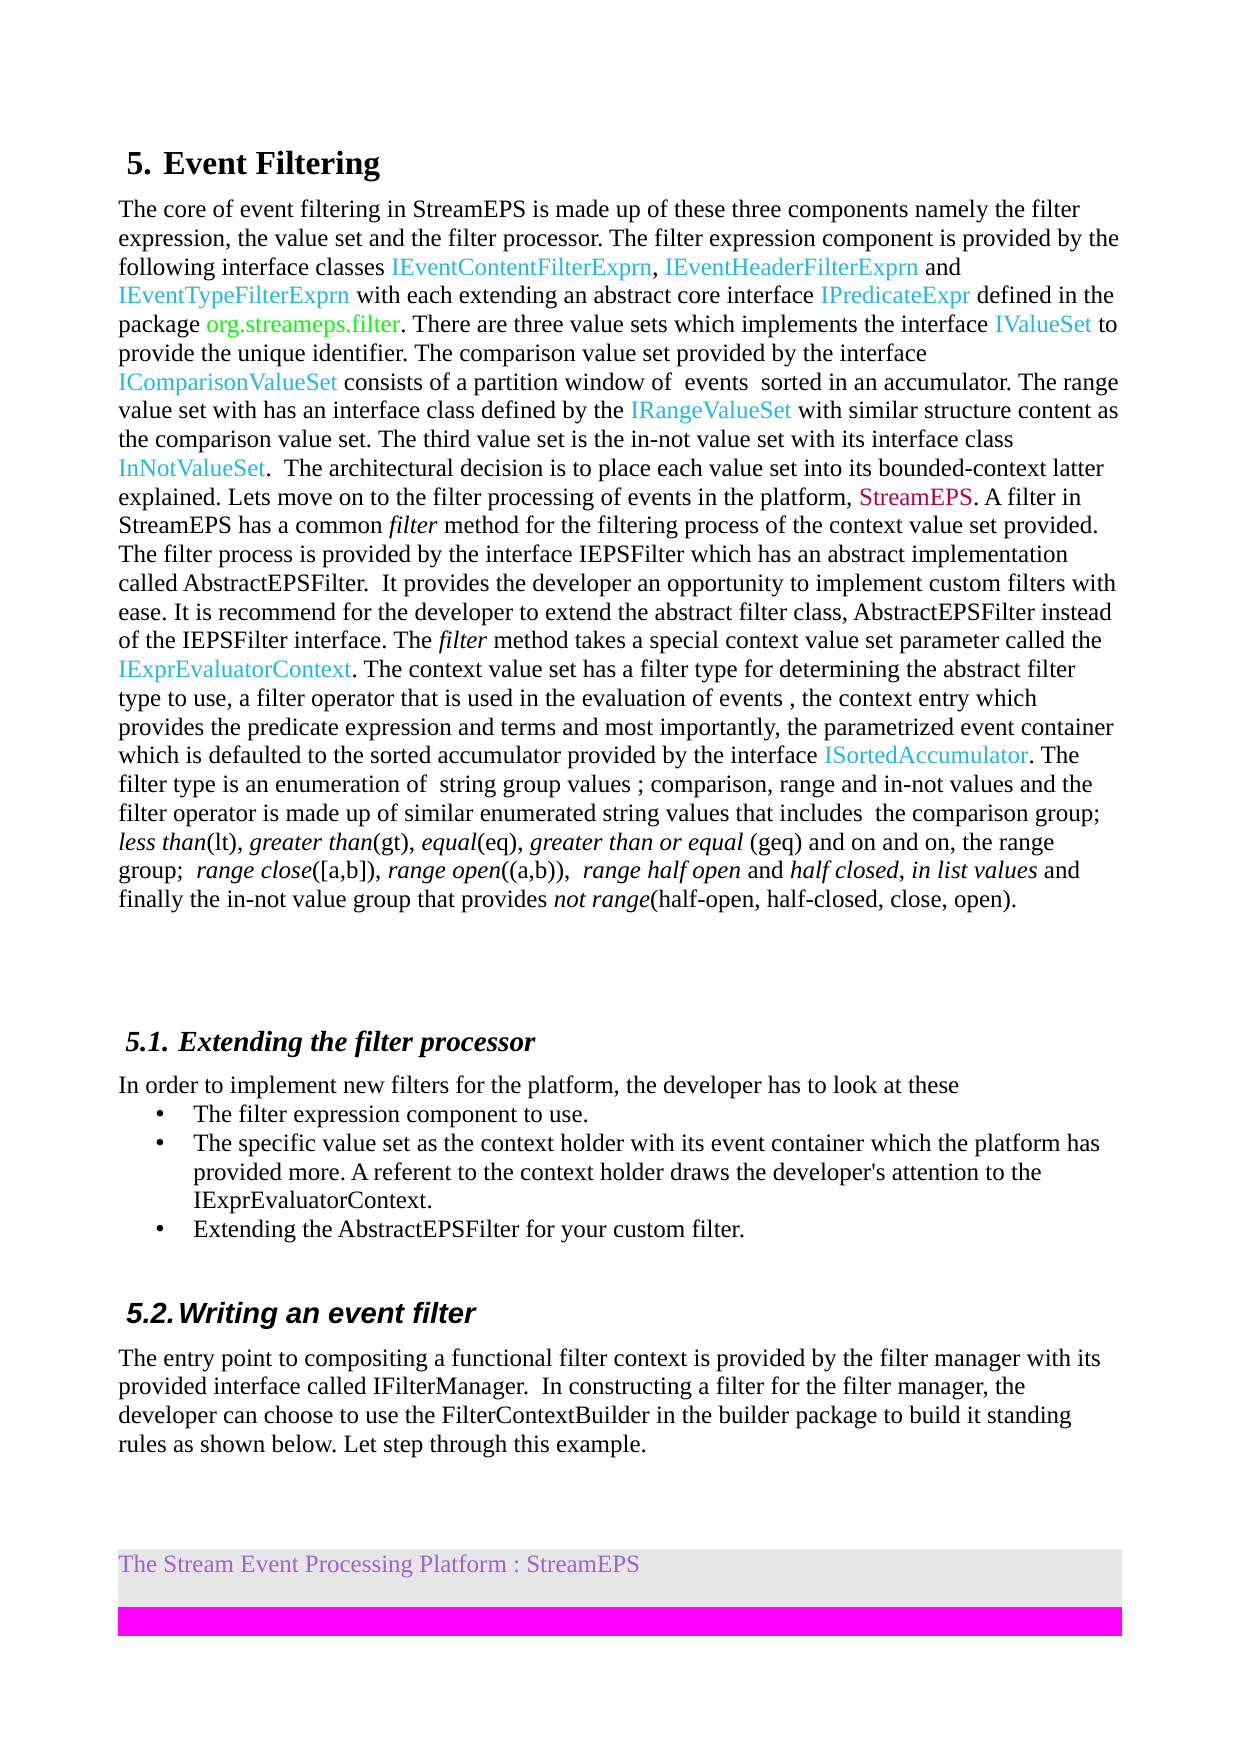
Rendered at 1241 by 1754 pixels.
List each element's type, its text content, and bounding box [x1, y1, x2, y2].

subtitle Extending the filter processor [118, 1024, 1122, 1058]
subtitle Writing an event filter [118, 1297, 1122, 1330]
text The entry point to compositing a functional filter context is provided by the filter manager with its provided interface called IFilterManager. In constructing a filter for the filter manager, the developer can choose to use the FilterContextBuilder in the builder package to build it standing rules as shown below. Let step through this example. [118, 1343, 1122, 1458]
text The core of event filtering in StreamEPS is made up of these three components namely the filter expression, the value set and the filter processor. The filter expression component is provided by the following interface classes IEventContentFilterExprn, IEventHeaderFilterExprn and IEventTypeFilterExprn with each extending an abstract core interface IPredicateExpr defined in the package org.streameps.filter. There are three value sets which implements the interface IValueSet to provide the unique identifier. The comparison value set provided by the interface IComparisonValueSet consists of a partition window of events sorted in an accumulator. The range value set with has an interface class defined by the IRangeValueSet with similar structure content as the comparison value set. The third value set is the in-not value set with its interface class InNotValueSet. The architectural decision is to place each value set into its bounded-context latter explained. Lets move on to the filter processing of events in the platform, StreamEPS. A filter in StreamEPS has a common filter method for the filtering process of the context value set provided. The filter process is provided by the interface IEPSFilter which has an abstract implementation called AbstractEPSFilter. It provides the developer an opportunity to implement custom filters with ease. It is recommend for the developer to extend the abstract filter class, AbstractEPSFilter instead of the IEPSFilter interface. The filter method takes a special context value set parameter called the IExprEvaluatorContext. The context value set has a filter type for determining the abstract filter type to use, a filter operator that is used in the evaluation of events , the context entry which provides the predicate expression and terms and most importantly, the parametrized event container which is defaulted to the sorted accumulator provided by the interface ISortedAccumulator. The filter type is an enumeration of string group values ; comparison, range and in-not values and the filter operator is made up of similar enumerated string values that includes the comparison group; less than(lt), greater than(gt), equal(eq), greater than or equal (geq) and on and on, the range group; range close([a,b]), range open((a,b)), range half open and half closed, in list values and finally the in-not value group that provides not range(half-open, half-closed, close, open). [118, 194, 1122, 913]
text In order to implement new filters for the platform, the developer has to look at these [118, 1070, 1122, 1099]
subtitle Event Filtering [118, 143, 1122, 182]
list The specific value set as the context holder with its event container which the platform has provided more. A referent to the context holder draws the developer's attention to the IExprEvaluatorContext. [156, 1128, 1122, 1214]
list The filter expression component to use. [156, 1099, 1122, 1128]
list Extending the AbstractEPSFilter for your custom filter. [156, 1214, 1122, 1243]
